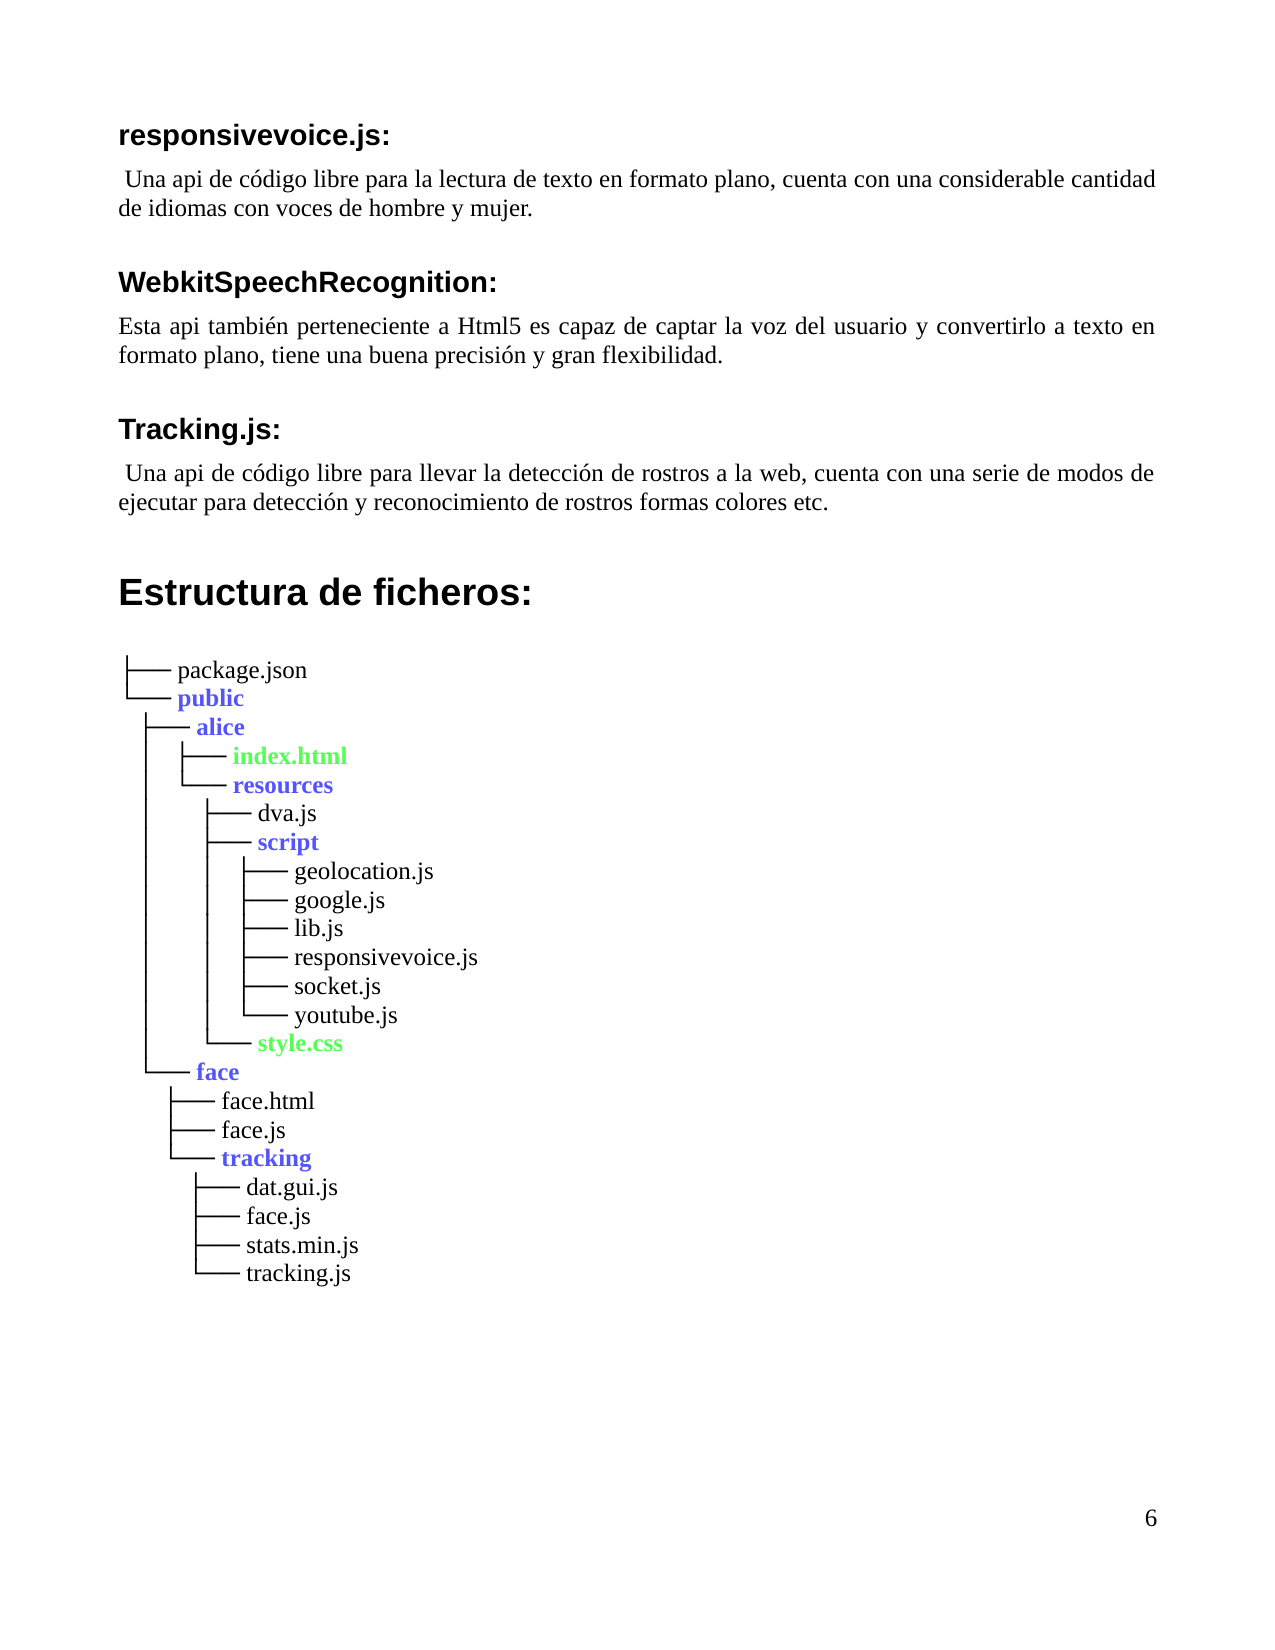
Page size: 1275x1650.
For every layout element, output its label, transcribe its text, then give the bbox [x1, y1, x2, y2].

text Una api de código libre para llevar la detección de rostros a la web, cuenta con una serie de modos de ejecutar para detección y reconocimiento de rostros formas colores etc. [118, 458, 1157, 516]
text Una api de código libre para la lectura de texto en formato plano, cuenta con una considerable cantidad de idiomas con voces de hombre y mujer. [118, 164, 1157, 222]
subtitle WebkitSpeechRecognition: [118, 265, 1157, 299]
subtitle Tracking.js: [118, 412, 1157, 446]
subtitle Estructura de ficheros: [118, 570, 1157, 613]
subtitle responsivevoice.js: [118, 118, 1157, 152]
text Esta api también perteneciente a Html5 es capaz de captar la voz del usuario y convertirlo a texto en formato plano, tiene una buena precisión y gran flexibilidad. [118, 311, 1157, 369]
text ├── package.json └── public ├── alice │ ├── index.html │ └── resources │ ├── dva.js │ ├── script │ │ ├── geolocation.js │ │ ├── google.js │ │ ├── lib.js │ │ ├── responsivevoice.js │ │ ├── socket.js │ │ └── youtube.js │ └── style.css └── face ├── face.html ├── face.js └── tracking ├── dat.gui.js ├── face.js ├── stats.min.js └── tracking.js [118, 655, 1157, 1345]
